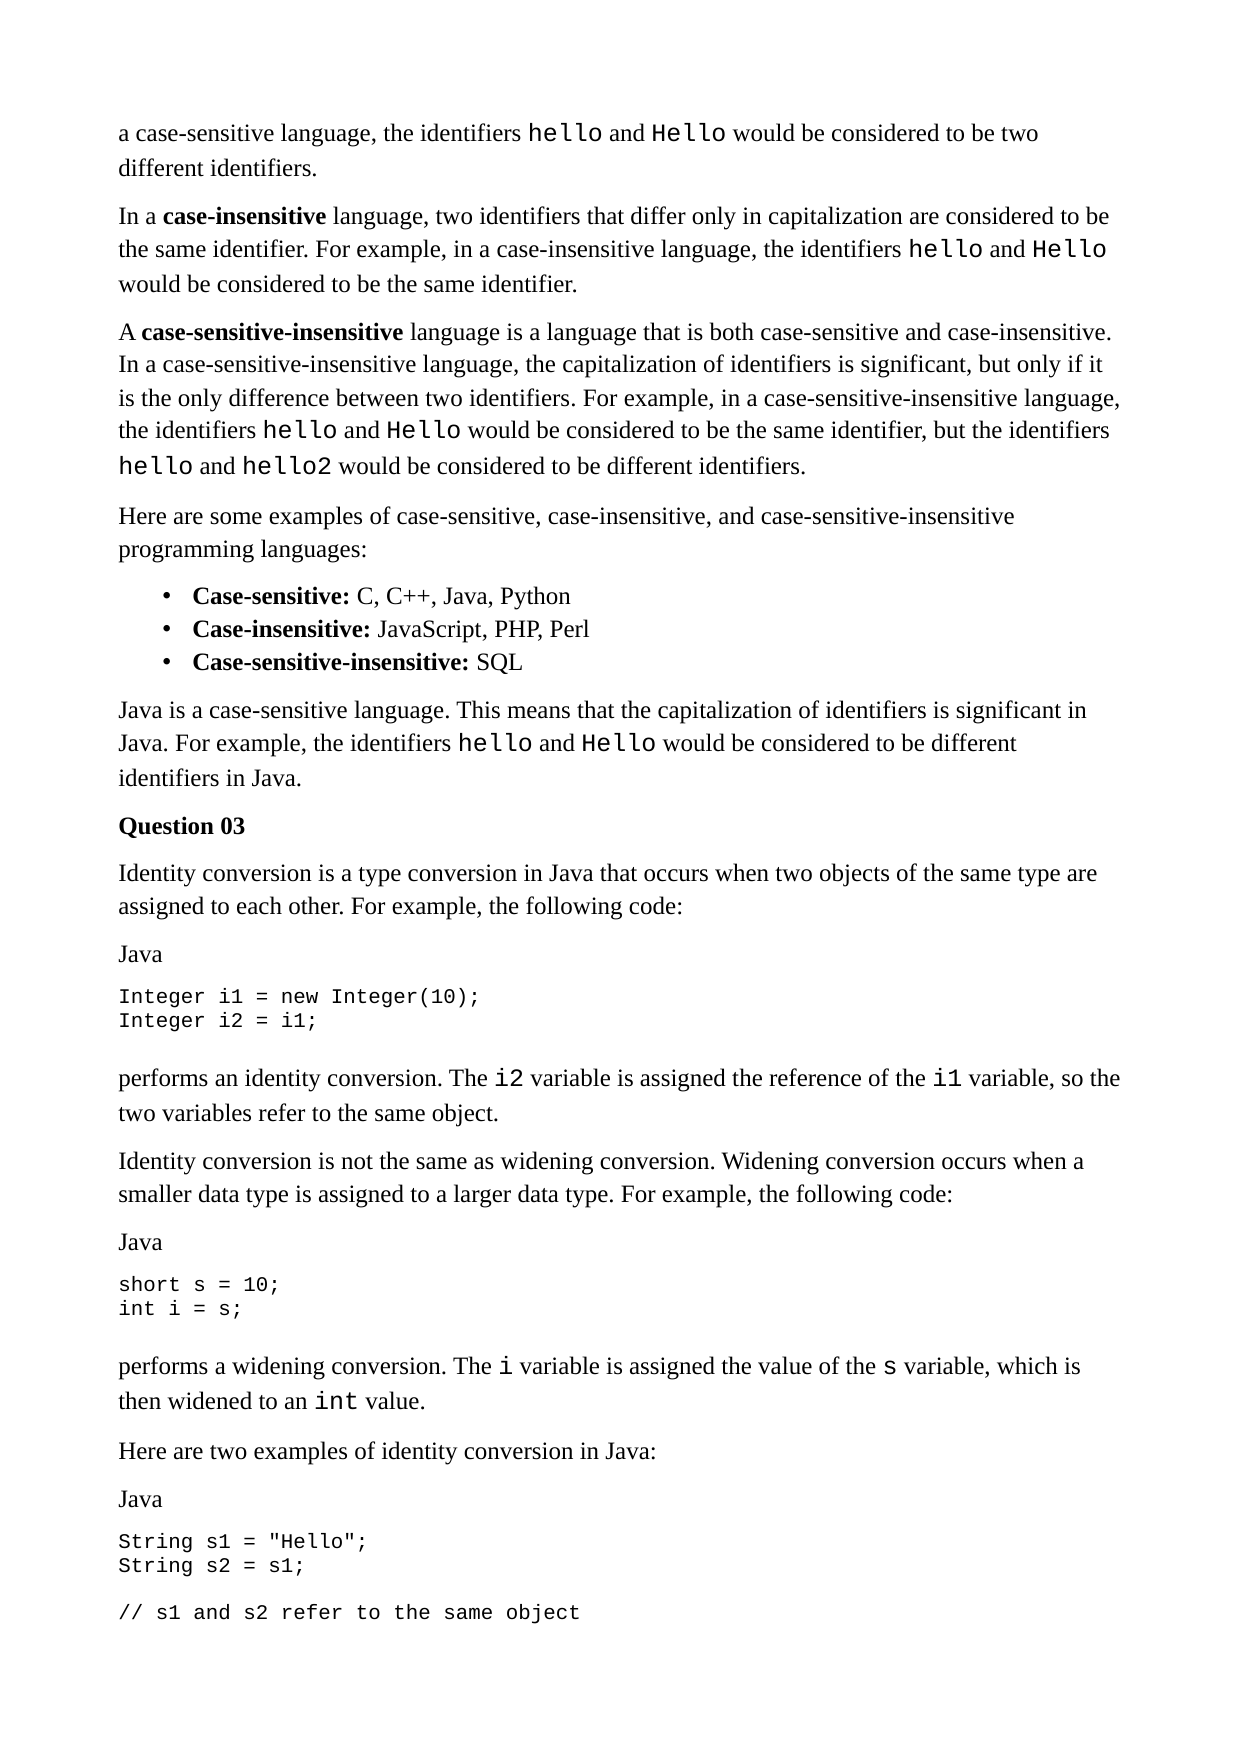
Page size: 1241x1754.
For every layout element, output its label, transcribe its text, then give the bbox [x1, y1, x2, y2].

text Identity conversion is not the same as widening conversion. Widening conversion occurs when a smaller data type is assigned to a larger data type. For example, the following code: [118, 1146, 1122, 1208]
list Case-sensitive-insensitive: SQL [162, 647, 1122, 676]
text In a case-insensitive language, two identifiers that differ only in capitalization are considered to be the same identifier. For example, in a case-insensitive language, the identifiers hello and Hello would be considered to be the same identifier. [118, 201, 1122, 298]
text Here are two examples of identity conversion in Java: [118, 1436, 1122, 1465]
text Java [118, 1227, 1122, 1255]
text String s2 = s1; [118, 1555, 1122, 1579]
text performs an identity conversion. The i2 variable is assigned the reference of the i1 variable, so the two variables refer to the same object. [118, 1063, 1122, 1127]
text // s1 and s2 refer to the same object [118, 1602, 1122, 1626]
text A case-sensitive-insensitive language is a language that is both case-sensitive and case-insensitive. In a case-sensitive-insensitive language, the capitalization of identifiers is significant, but only if it is the only difference between two identifiers. For example, in a case-sensitive-insensitive language, the identifiers hello and Hello would be considered to be the same identifier, but the identifiers hello and hello2 would be considered to be different identifiers. [118, 317, 1122, 482]
text short s = 10; [118, 1274, 1122, 1298]
list Case-sensitive: C, C++, Java, Python [162, 581, 1122, 610]
text Integer i2 = i1; [118, 1010, 1122, 1034]
text Question 03 [118, 811, 1122, 839]
text Java is a case-sensitive language. This means that the capitalization of identifiers is significant in Java. For example, the identifiers hello and Hello would be considered to be different identifiers in Java. [118, 695, 1122, 792]
text String s1 = "Hello"; [118, 1531, 1122, 1555]
text Here are some examples of case-sensitive, case-insensitive, and case-sensitive-insensitive programming languages: [118, 501, 1122, 562]
text Integer i1 = new Integer(10); [118, 987, 1122, 1010]
text Identity conversion is a type conversion in Java that occurs when two objects of the same type are assigned to each other. For example, the following code: [118, 858, 1122, 920]
text int i = s; [118, 1298, 1122, 1322]
text performs a widening conversion. The i variable is assigned the value of the s variable, which is then widened to an int value. [118, 1351, 1122, 1417]
text a case-sensitive language, the identifiers hello and Hello would be considered to be two different identifiers. [118, 118, 1122, 182]
text Java [118, 939, 1122, 968]
list Case-insensitive: JavaScript, PHP, Perl [162, 614, 1122, 643]
text Java [118, 1484, 1122, 1512]
